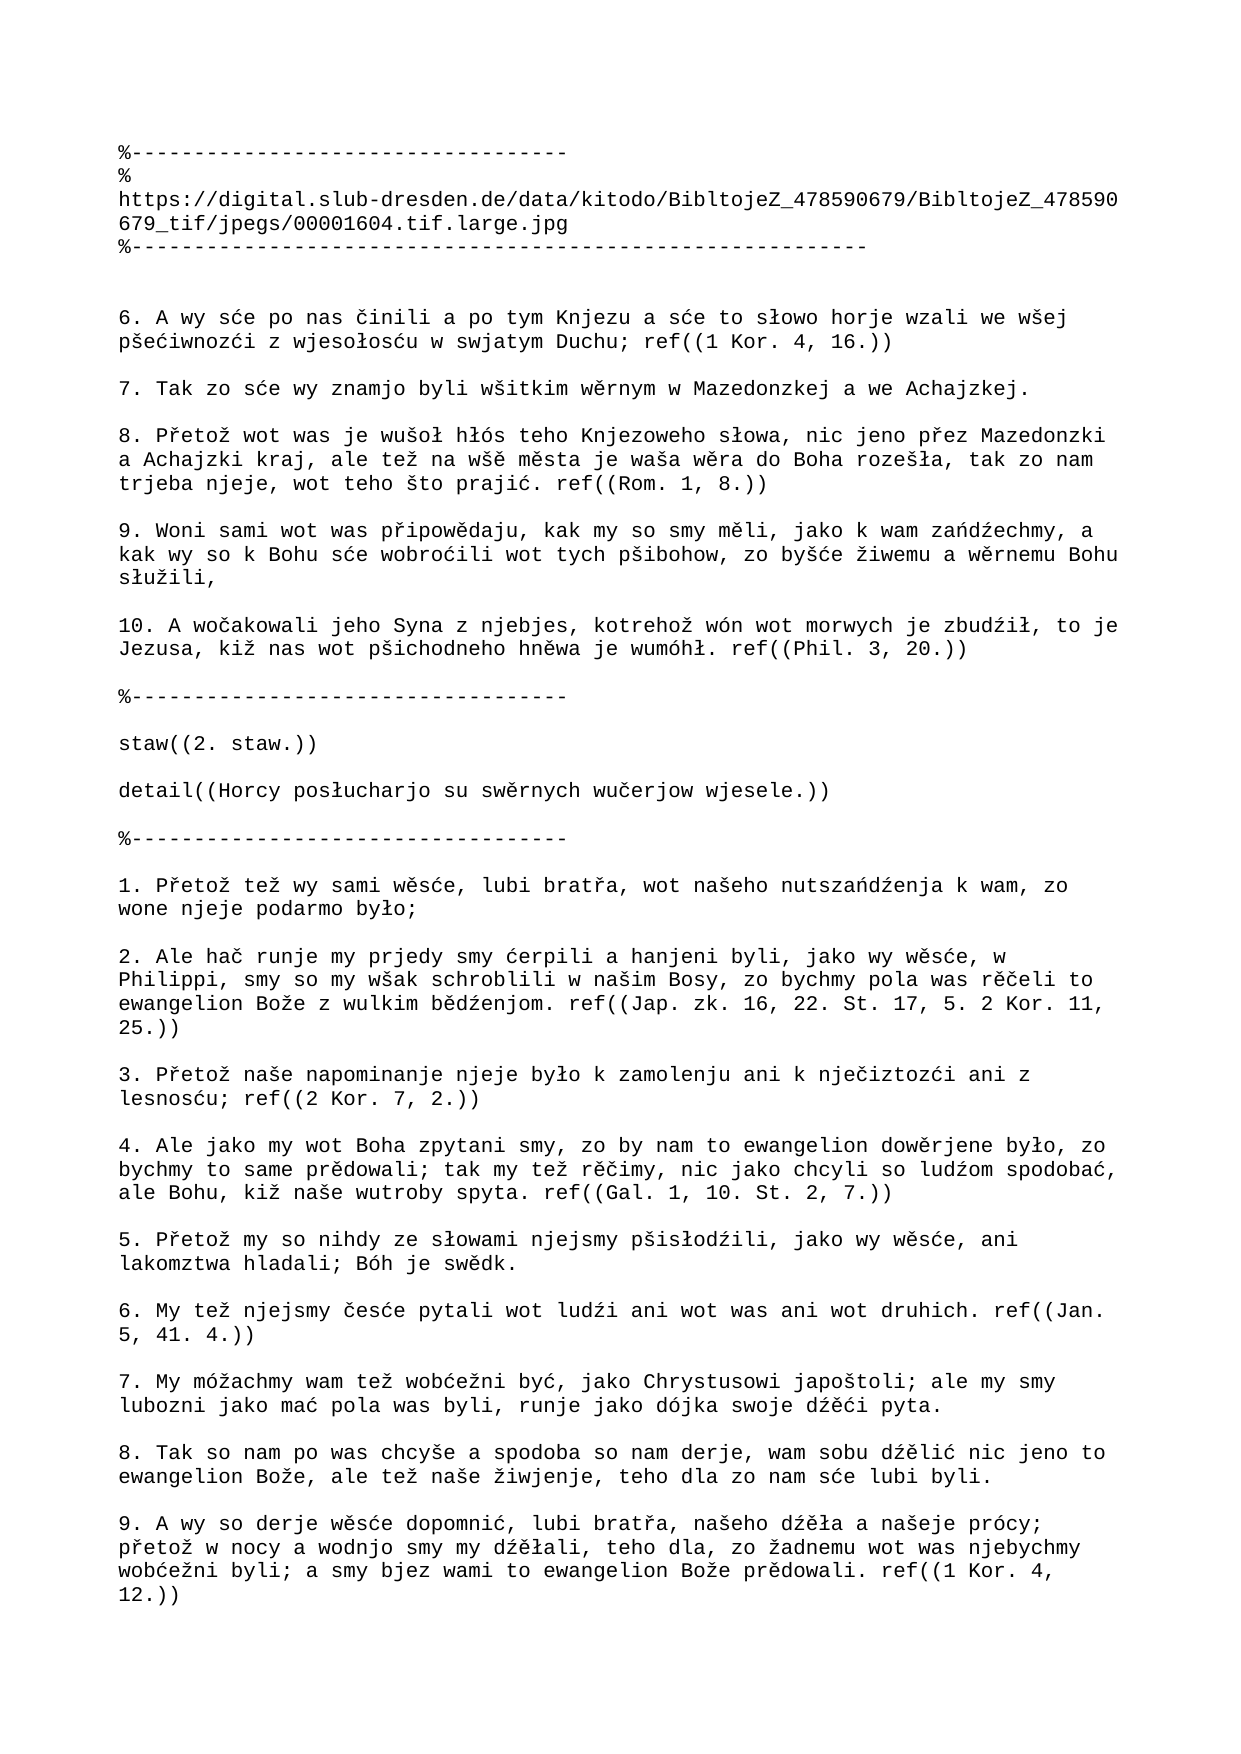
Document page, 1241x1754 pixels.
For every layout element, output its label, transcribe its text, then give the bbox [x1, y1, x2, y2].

text 2. Ale hač runje my prjedy smy ćerpili a hanjeni byli, jako wy wěsće, w Philippi, smy so my wšak schroblili w našim Bosy, zo bychmy pola was rěčeli to ewangelion Bože z wulkim bědźenjom. ref((Jap. zk. 16, 22. St. 17, 5. 2 Kor. 11, 25.)) [118, 946, 1122, 1040]
text 4. Ale jako my wot Boha zpytani smy, zo by nam to ewangelion dowěrjene było, zo bychmy to same prědowali; tak my tež rěčimy, nic jako chcyli so ludźom spodobać, ale Bohu, kiž naše wutroby spyta. ref((Gal. 1, 10. St. 2, 7.)) [118, 1135, 1122, 1206]
text 10. A wočakowali jeho Syna z njebjes, kotrehož wón wot morwych je zbudźił, to je Jezusa, kiž nas wot pšichodneho hněwa je wumóhł. ref((Phil. 3, 20.)) [118, 615, 1122, 662]
text 1. Přetož tež wy sami wěsće, lubi bratřa, wot našeho nutszańdźenja k wam, zo wone njeje podarmo było; [118, 875, 1122, 922]
text 5. Přetož my so nihdy ze słowami njejsmy pšisłodźili, jako wy wěsće, ani lakomztwa hladali; Bóh je swědk. [118, 1229, 1122, 1277]
text 8. Přetož wot was je wušoł hłós teho Knjezoweho słowa, nic jeno přez Mazedonzki a Achajzki kraj, ale tež na wšě města je waša wěra do Boha rozešła, tak zo nam trjeba njeje, wot teho što prajić. ref((Rom. 1, 8.)) [118, 426, 1122, 496]
text 9. Woni sami wot was připowědaju, kak my so smy měli, jako k wam zańdźechmy, a kak wy so k Bohu sće wobroćili wot tych pšibohow, zo byšće žiwemu a wěrnemu Bohu słužili, [118, 520, 1122, 591]
text 3. Přetož naše napominanje njeje było k zamolenju ani k nječiztozći ani z lesnosću; ref((2 Kor. 7, 2.)) [118, 1064, 1122, 1111]
text 8. Tak so nam po was chcyše a spodoba so nam derje, wam sobu dźělić nic jeno to ewangelion Bože, ale tež naše žiwjenje, teho dla zo nam sće lubi byli. [118, 1442, 1122, 1489]
text %----------------------------------- [118, 142, 1122, 165]
text % https://digital.slub-dresden.de/data/kitodo/BibltojeZ_478590679/BibltojeZ_478590679_tif/jpegs/00001604.tif.large.jpg [118, 165, 1122, 236]
text %----------------------------------------------------------- [118, 236, 1122, 260]
text 7. My móžachmy wam tež wobćežni być, jako Chrystusowi japoštoli; ale my smy lubozni jako mać pola was byli, runje jako dójka swoje dźěći pyta. [118, 1371, 1122, 1419]
text 6. My tež njejsmy česće pytali wot ludźi ani wot was ani wot druhich. ref((Jan. 5, 41. 4.)) [118, 1300, 1122, 1348]
text detail((Horcy posłucharjo su swěrnych wučerjow wjesele.)) [118, 780, 1122, 804]
text 6. A wy sće po nas činili a po tym Knjezu a sće to słowo horje wzali we wšej pšećiwnozći z wjesołosću w swjatym Duchu; ref((1 Kor. 4, 16.)) [118, 307, 1122, 354]
text %----------------------------------- [118, 827, 1122, 851]
text staw((2. staw.)) [118, 733, 1122, 757]
text %----------------------------------- [118, 686, 1122, 709]
text 7. Tak zo sće wy znamjo byli wšitkim wěrnym w Mazedonzkej a we Achajzkej. [118, 378, 1122, 402]
text 9. A wy so derje wěsće dopomnić, lubi bratřa, našeho dźěła a našeje prócy; přetož w nocy a wodnjo smy my dźěłali, teho dla, zo žadnemu wot was njebychmy wobćežni byli; a smy bjez wami to ewangelion Bože prědowali. ref((1 Kor. 4, 12.)) [118, 1513, 1122, 1608]
